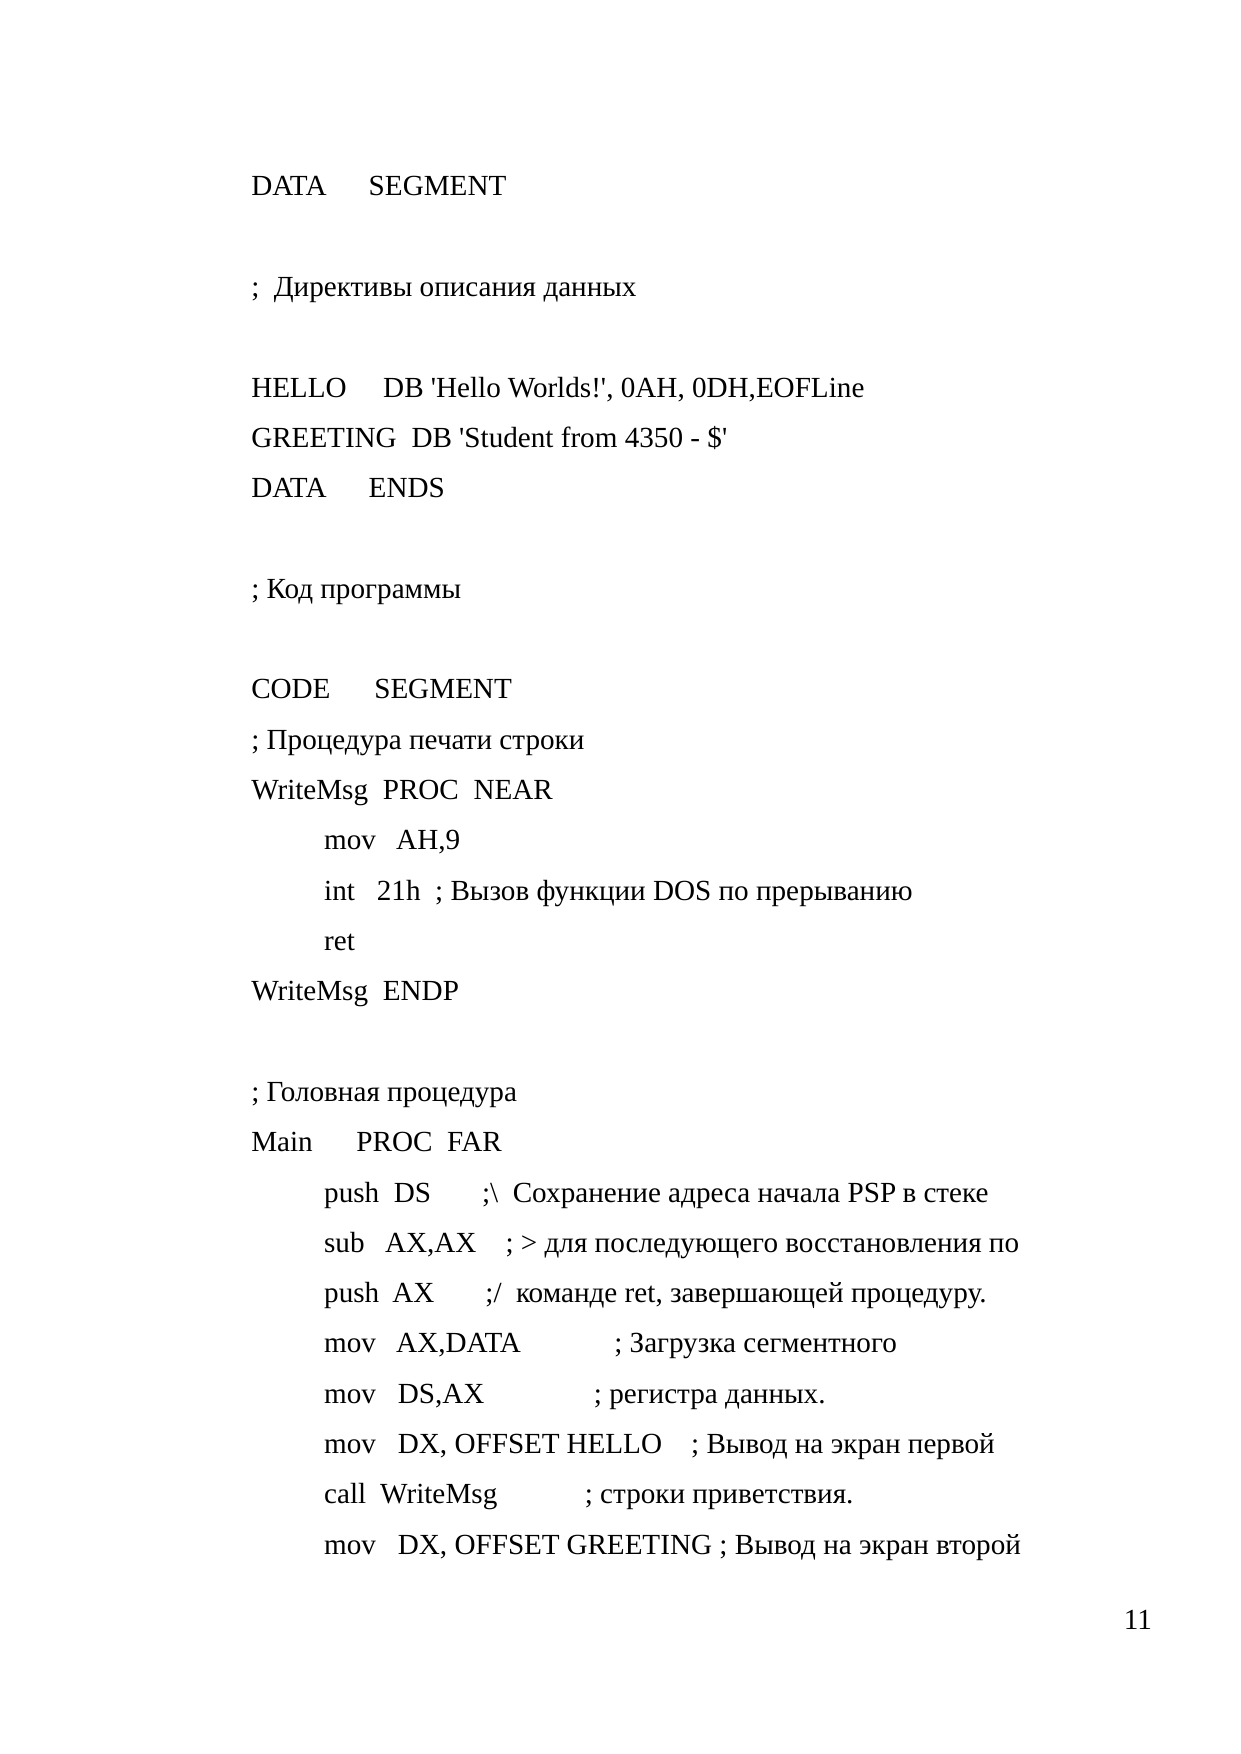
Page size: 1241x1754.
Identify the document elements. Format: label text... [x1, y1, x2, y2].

text call WriteMsg ; строки приветствия. [177, 1477, 1152, 1510]
text HELLO DB 'Hello Worlds!', 0AH, 0DH,EOFLine [177, 370, 1152, 403]
text int 21h ; Вызов функции DOS по прерыванию [177, 873, 1152, 906]
text sub AX,AX ; > для последующего восстановления по [177, 1225, 1152, 1258]
text Main PROC FAR [177, 1124, 1152, 1158]
text CODE SEGMENT [177, 672, 1152, 705]
text mov DX, OFFSET GREETING ; Вывод на экран второй [177, 1527, 1152, 1560]
text WriteMsg ENDP [177, 973, 1152, 1007]
text mov AH,9 [177, 822, 1152, 856]
text DATA SEGMENT [177, 168, 1152, 202]
text GREETING DB 'Student from 4350 - $' [177, 420, 1152, 453]
text ret [177, 923, 1152, 957]
text mov AX,DATA ; Загрузка сегментного [177, 1326, 1152, 1359]
text mov DX, OFFSET HELLO ; Вывод на экран первой [177, 1426, 1152, 1460]
text ; Директивы описания данных [177, 269, 1152, 303]
text DATA ENDS [177, 470, 1152, 504]
text push DS ;\ Сохранение адреса начала PSP в стеке [177, 1175, 1152, 1208]
text ; Головная процедура [177, 1074, 1152, 1108]
text ; Код программы [177, 571, 1152, 604]
text ; Процедура печати строки [177, 722, 1152, 755]
text WriteMsg PROC NEAR [177, 772, 1152, 806]
text push AX ;/ команде ret, завершающей процедуру. [177, 1275, 1152, 1309]
text mov DS,AX ; регистра данных. [177, 1376, 1152, 1409]
